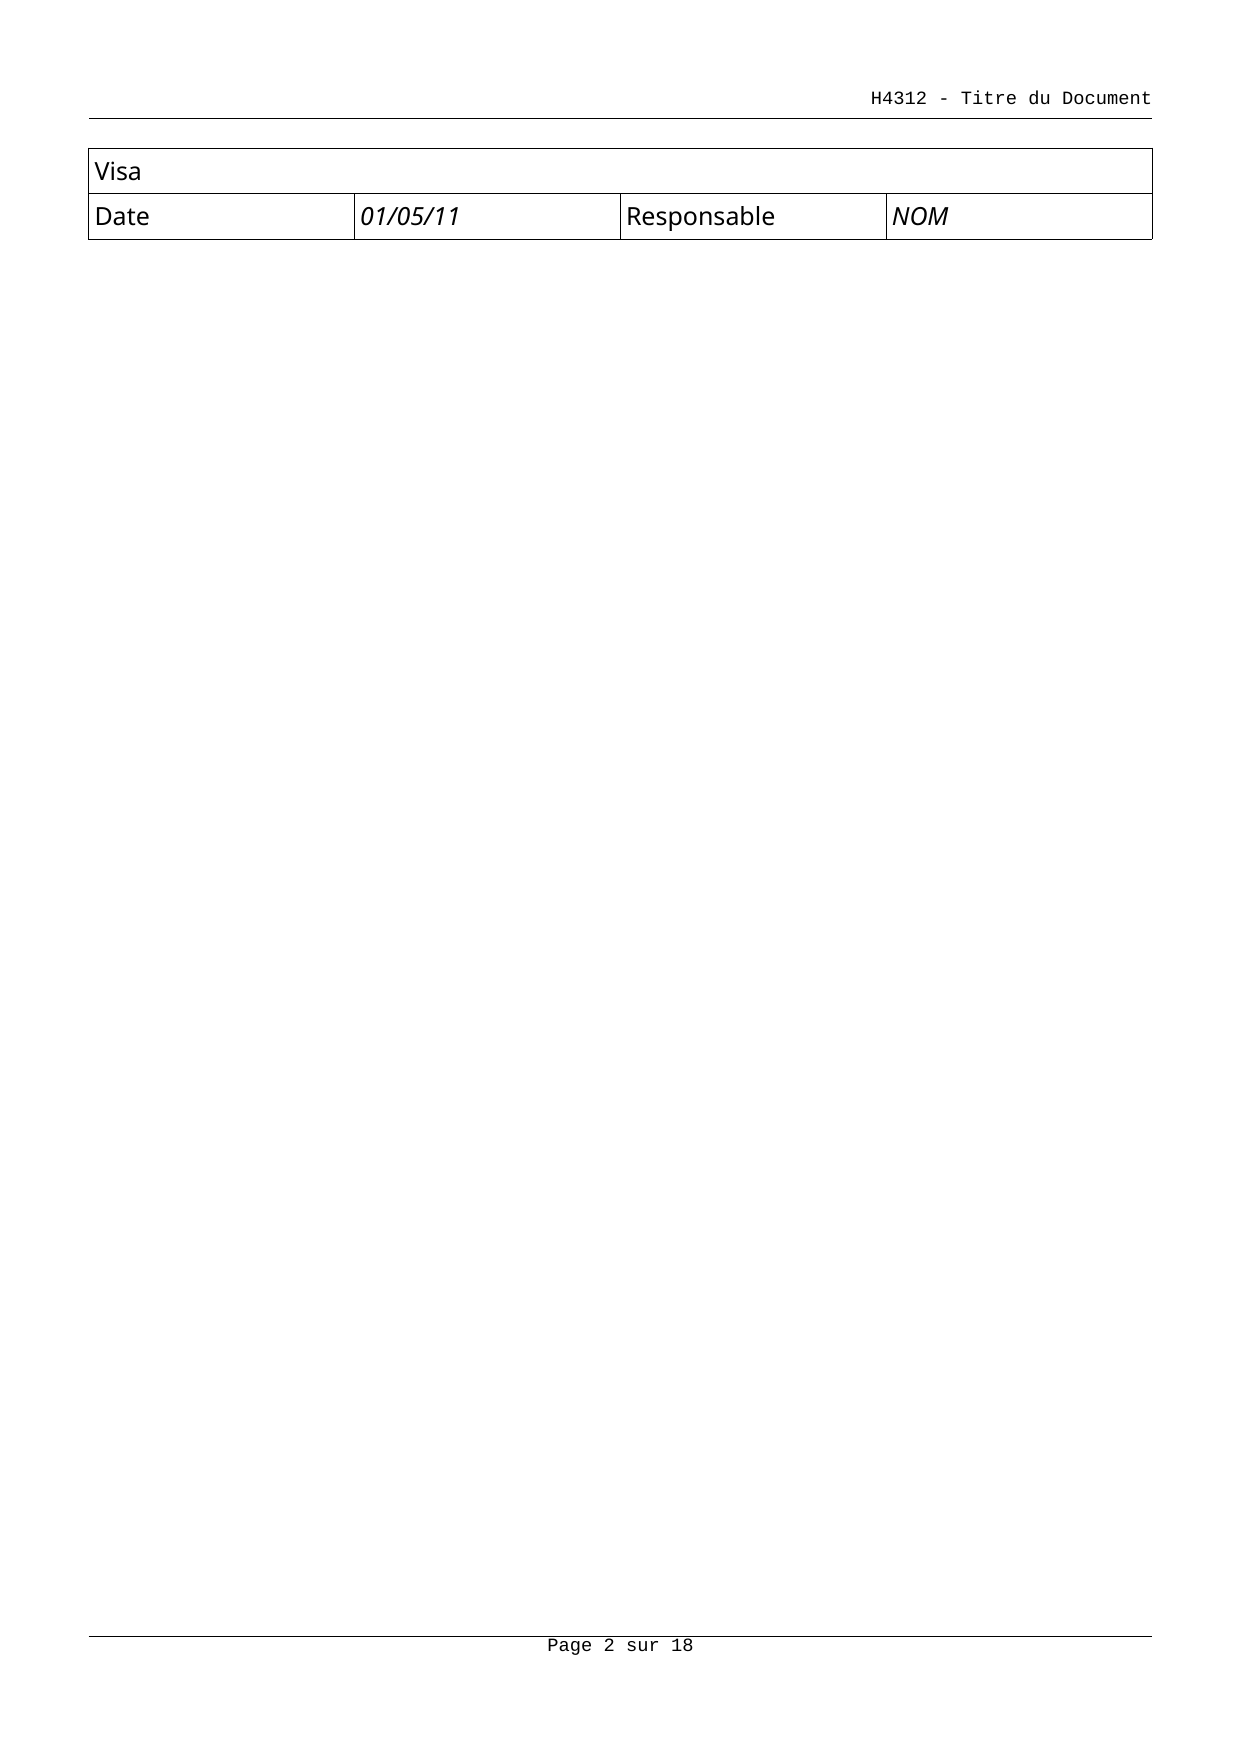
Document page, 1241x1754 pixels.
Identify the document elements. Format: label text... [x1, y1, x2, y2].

table_cell NOM [887, 194, 1152, 239]
table_cell 01/05/11 [355, 194, 620, 239]
table_header Visa [89, 149, 1152, 193]
table_cell Responsable [621, 194, 886, 239]
table_cell Date [89, 194, 354, 239]
